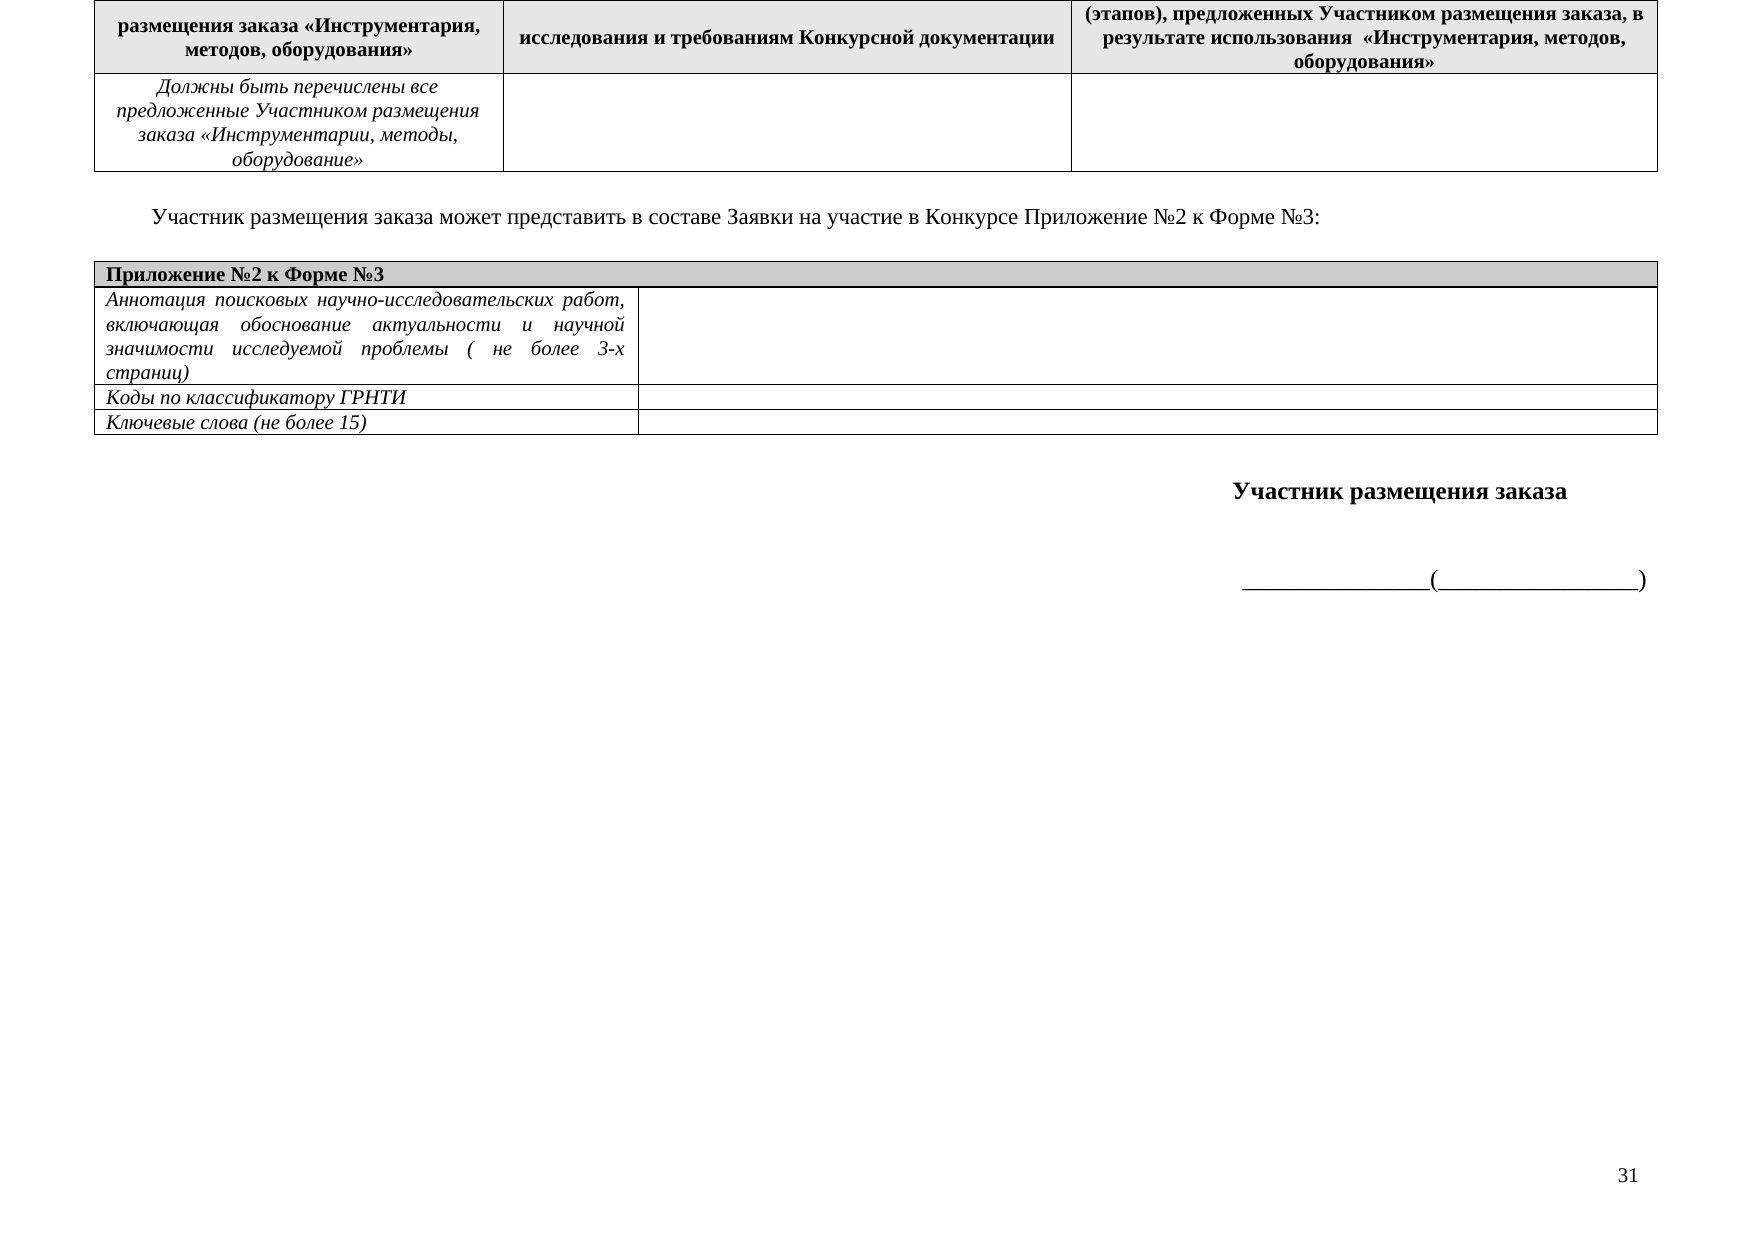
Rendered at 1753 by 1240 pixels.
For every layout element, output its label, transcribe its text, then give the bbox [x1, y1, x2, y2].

text Участник размещения заказа может представить в составе Заявки на участие в Конкурсе Приложение №2 к Форме №3: [151, 203, 1594, 229]
table_header Приложение №2 к Форме №3 [95, 262, 1657, 286]
table_cell [1148, 534, 1658, 564]
table_cell [639, 410, 1657, 434]
table_cell Коды по классификатору ГРНТИ [95, 385, 638, 409]
table_cell [504, 74, 1071, 171]
table_cell [639, 288, 1657, 384]
table_cell Ключевые слова (не более 15) [95, 410, 638, 434]
table_cell [1148, 505, 1658, 534]
table_cell Должны быть перечислены все предложенные Участником размещения заказа «Инструментарии, методы, оборудование» [95, 74, 503, 171]
table_cell Аннотация поисковых научно-исследовательских работ, включающая обоснование актуальности и научной значимости исследуемой проблемы ( не более 3-х страниц) [95, 288, 638, 384]
table_header Участник размещения заказа [1148, 476, 1658, 505]
table_cell (этапов), предложенных Участником размещения заказа, в результате использования «Инструментария, методов, оборудования» [1072, 1, 1657, 73]
table_cell [1072, 74, 1657, 171]
table_cell [639, 385, 1657, 409]
table_cell исследования и требованиям Конкурсной документации [504, 1, 1071, 73]
table_cell размещения заказа «Инструментария, методов, оборудования» [95, 1, 503, 73]
table_cell _______________(________________) [1148, 564, 1658, 593]
